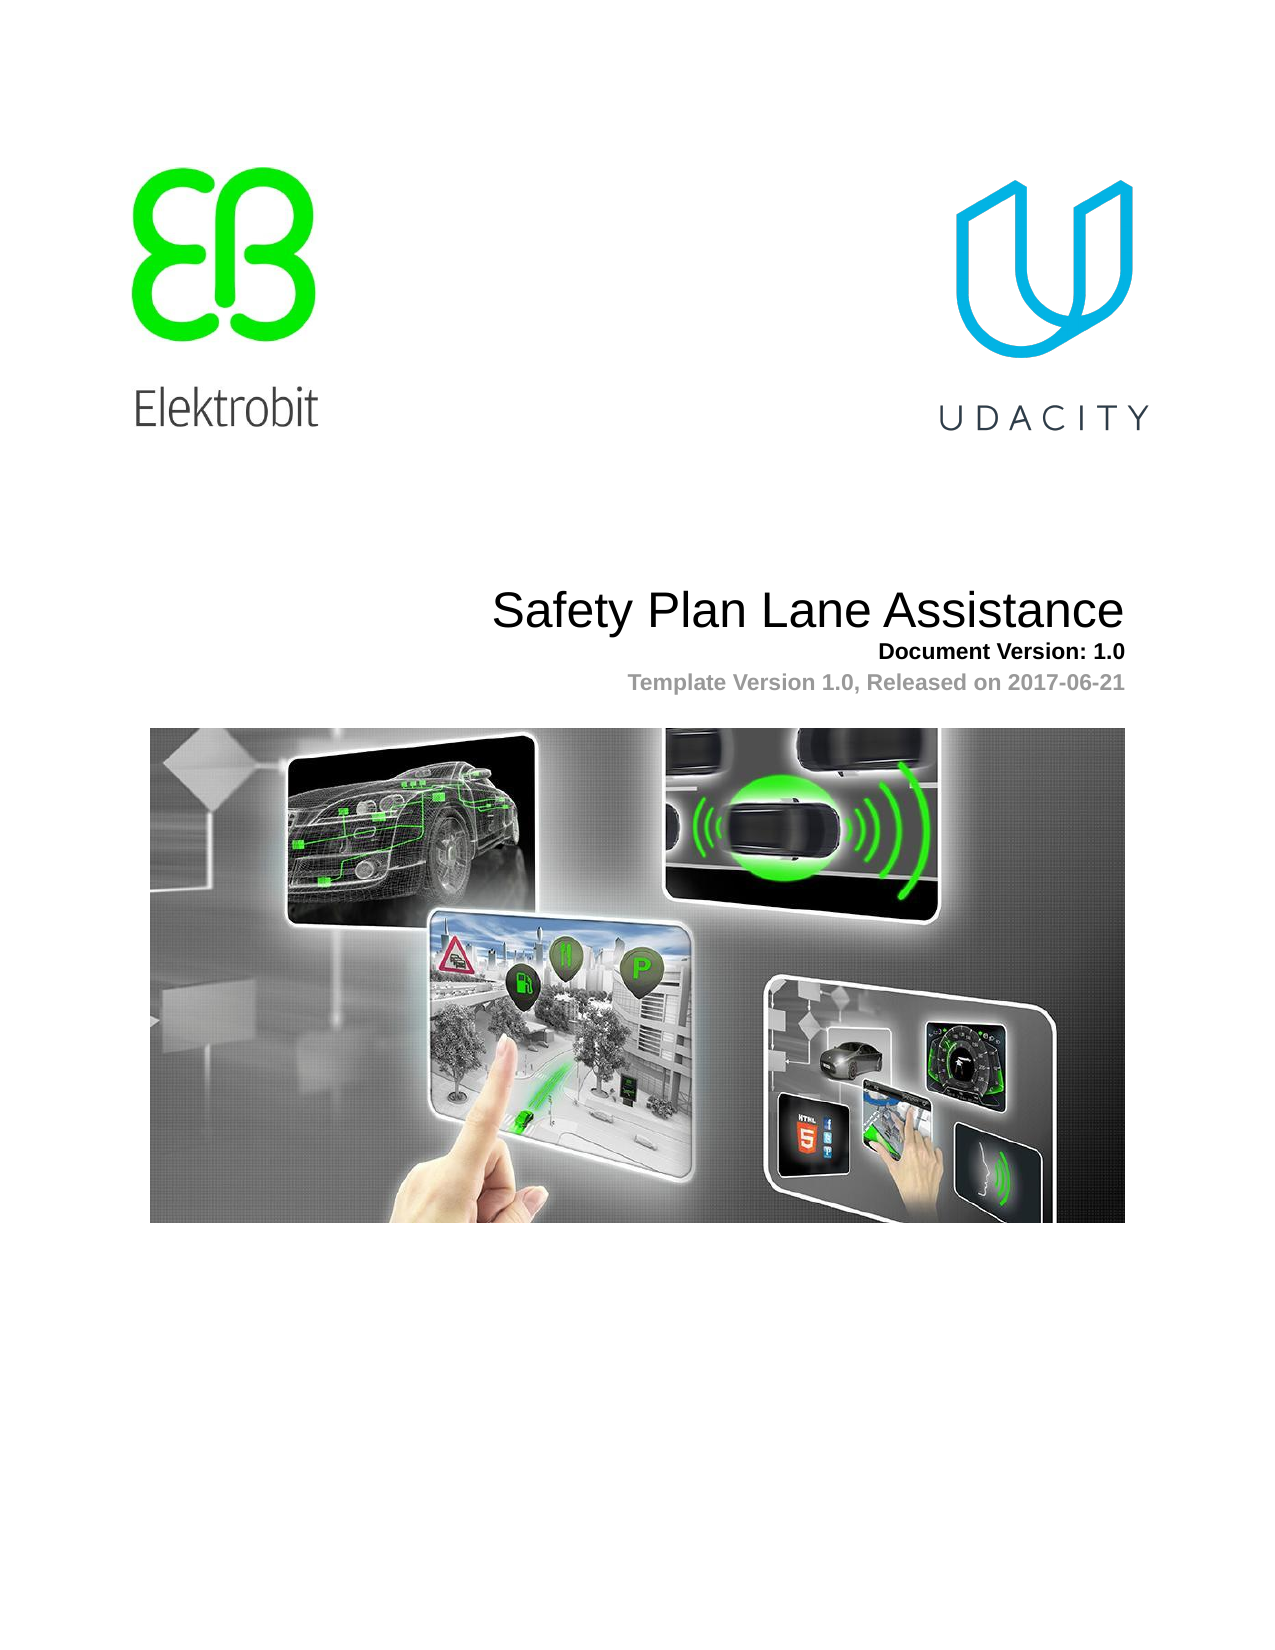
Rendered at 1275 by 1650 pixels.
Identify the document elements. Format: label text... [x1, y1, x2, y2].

picture [920, 150, 1143, 461]
picture [131, 167, 319, 427]
text Document Version: 1.0 [150, 638, 1125, 664]
text Template Version 1.0, Released on 2017-06-21 [150, 668, 1125, 695]
title Safety Plan Lane Assistance [150, 581, 1125, 638]
picture [150, 728, 1125, 1223]
